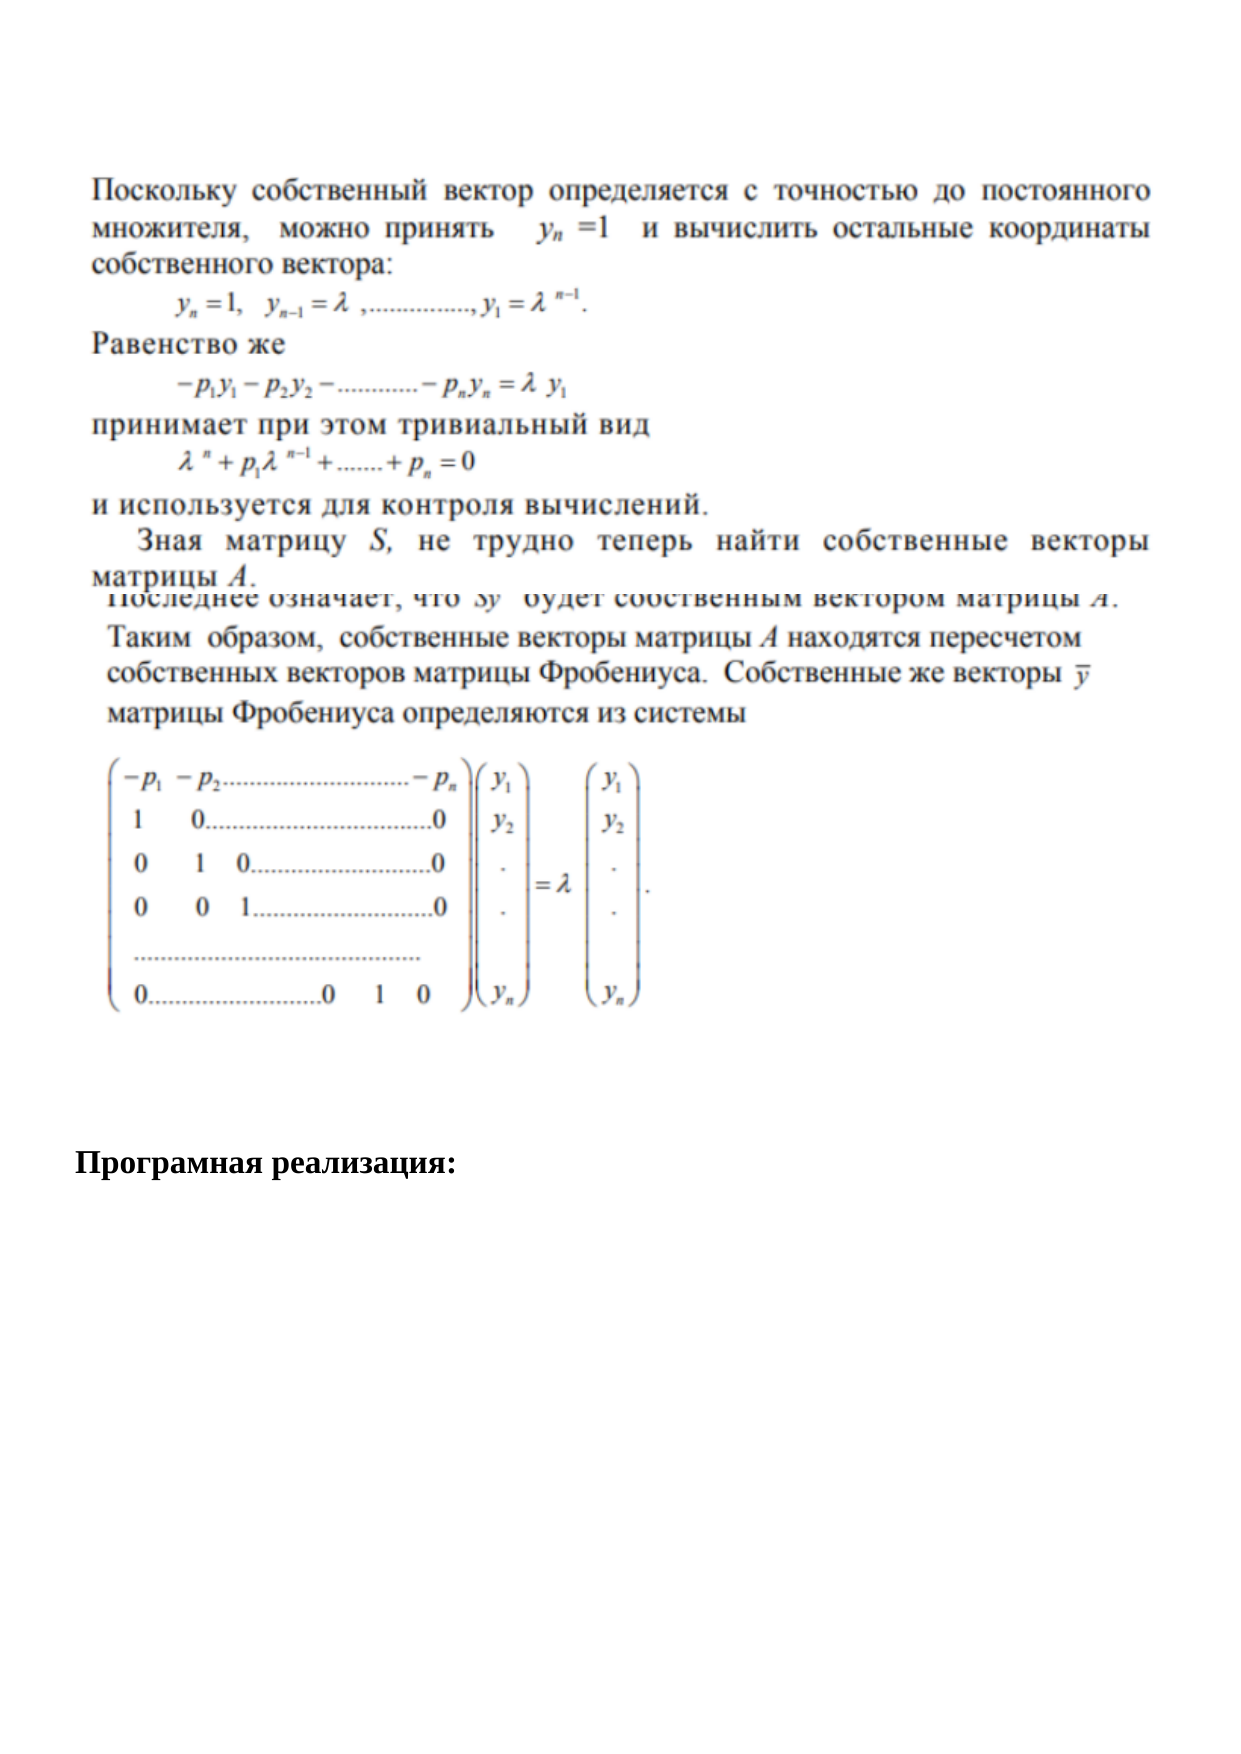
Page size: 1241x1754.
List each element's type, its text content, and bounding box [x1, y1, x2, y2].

picture [75, 159, 1166, 1027]
text Програмная реализация: [75, 1142, 1165, 1181]
